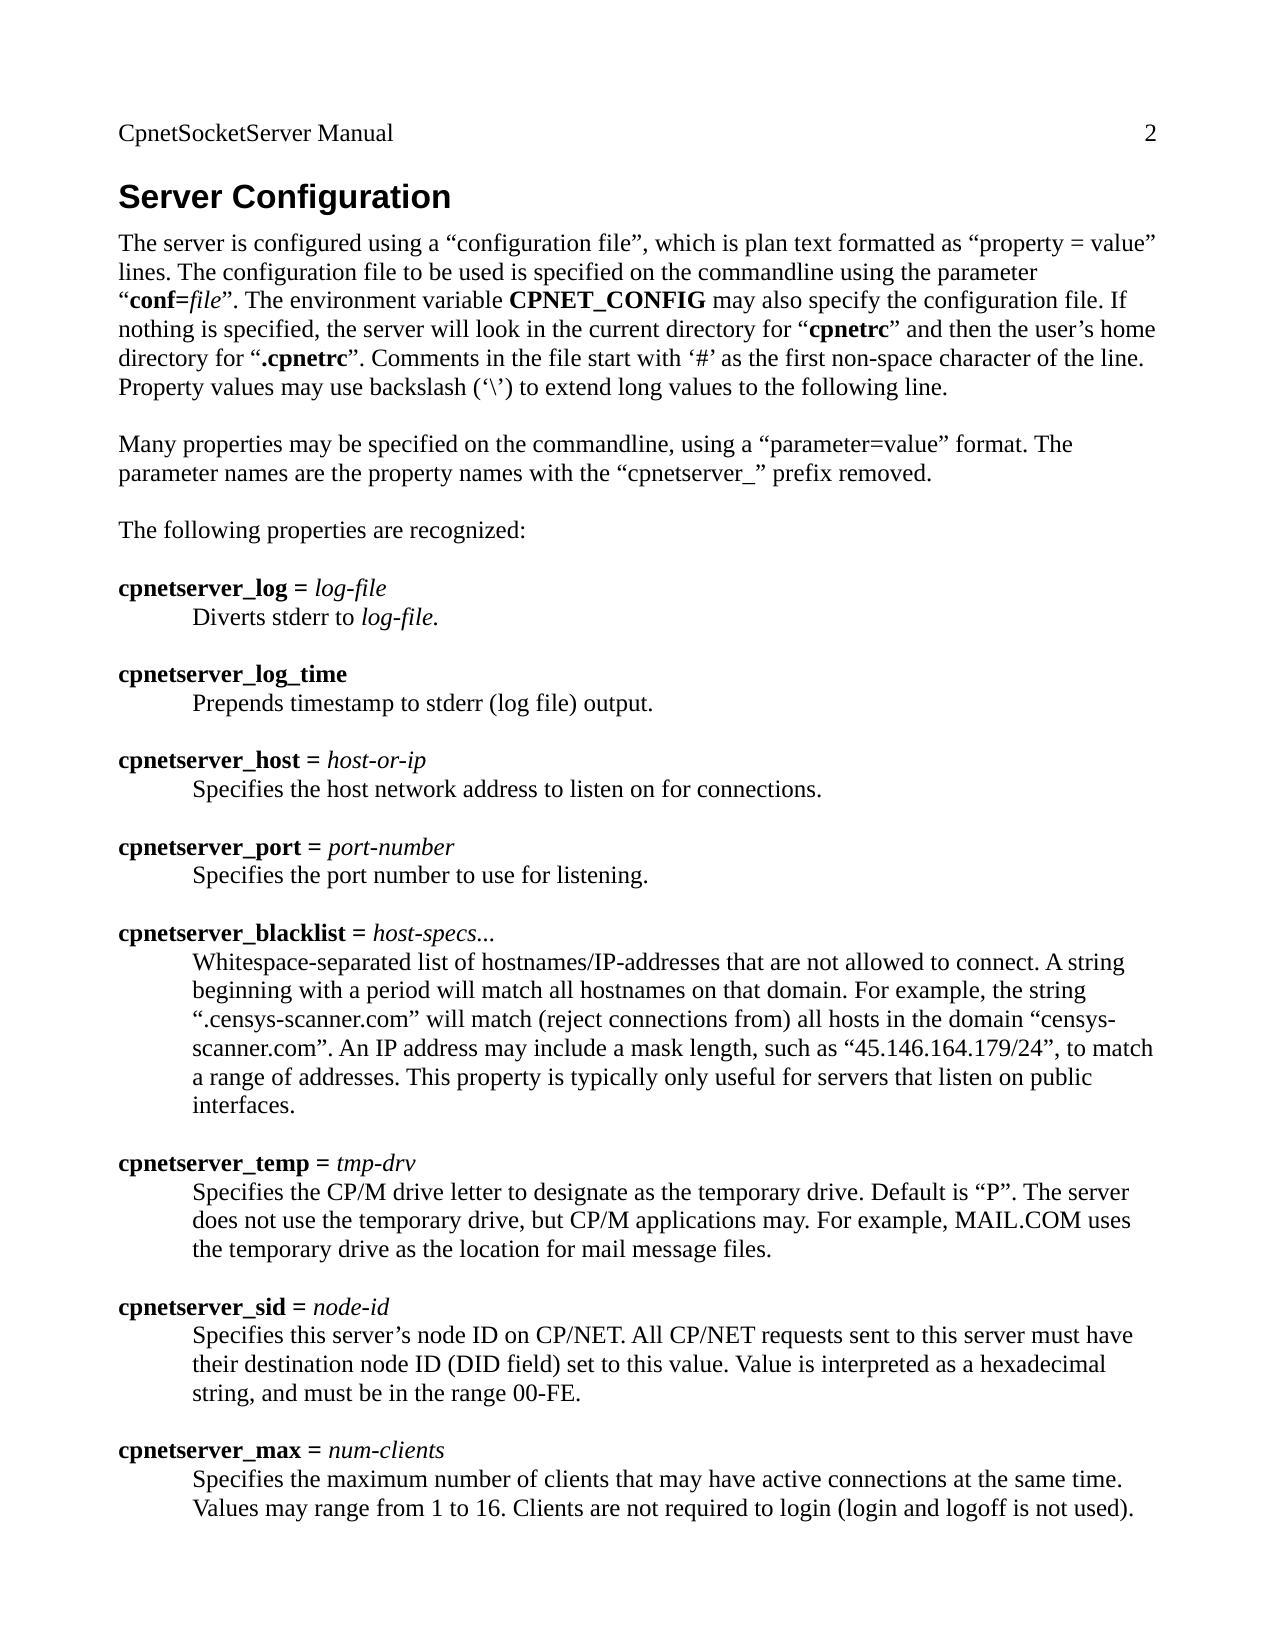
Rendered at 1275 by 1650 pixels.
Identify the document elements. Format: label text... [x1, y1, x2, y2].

text cpnetserver_max = num-clients [118, 1436, 1157, 1464]
text Whitespace-separated list of hostnames/IP-addresses that are not allowed to connect. A string beginning with a period will match all hostnames on that domain. For example, the string “.censys-scanner.com” will match (reject connections from) all hosts in the domain “censys-scanner.com”. An IP address may include a mask length, such as “45.146.164.179/24”, to match a range of addresses. This property is typically only useful for servers that listen on public interfaces. [192, 947, 1157, 1119]
text Prepends timestamp to stderr (log file) output. [192, 688, 1157, 717]
text cpnetserver_log = log-file [118, 573, 1157, 602]
text Many properties may be specified on the commandline, using a “parameter=value” format. The parameter names are the property names with the “cpnetserver_” prefix removed. [118, 429, 1157, 487]
text cpnetserver_temp = tmp-drv [118, 1148, 1157, 1177]
text Specifies the maximum number of clients that may have active connections at the same time. Values may range from 1 to 16. Clients are not required to login (login and logoff is not used). [192, 1464, 1157, 1522]
text Specifies the host network address to listen on for connections. [192, 774, 1157, 803]
text Specifies the CP/M drive letter to designate as the temporary drive. Default is “P”. The server does not use the temporary drive, but CP/M applications may. For example, MAIL.COM uses the temporary drive as the location for mail message files. [192, 1177, 1157, 1263]
text cpnetserver_blacklist = host-specs... [118, 918, 1157, 947]
text The following properties are recognized: [118, 516, 1157, 544]
text cpnetserver_sid = node-id [118, 1292, 1157, 1321]
text Specifies this server’s node ID on CP/NET. All CP/NET requests sent to this server must have their destination node ID (DID field) set to this value. Value is interpreted as a hexadecimal string, and must be in the range 00-FE. [192, 1321, 1157, 1407]
text Specifies the port number to use for listening. [192, 861, 1157, 889]
subtitle Server Configuration [118, 177, 1157, 216]
text cpnetserver_log_time [118, 659, 1157, 688]
text The server is configured using a “configuration file”, which is plan text formatted as “property = value” lines. The configuration file to be used is specified on the commandline using the parameter “conf=file”. The environment variable CPNET_CONFIG may also specify the configuration file. If nothing is specified, the server will look in the current directory for “cpnetrc” and then the user’s home directory for “.cpnetrc”. Comments in the file start with ‘#’ as the first non-space character of the line. Property values may use backslash (‘\’) to extend long values to the following line. [118, 228, 1157, 401]
text cpnetserver_port = port-number [118, 832, 1157, 861]
text cpnetserver_host = host-or-ip [118, 746, 1157, 774]
text Diverts stderr to log-file. [192, 602, 1157, 631]
